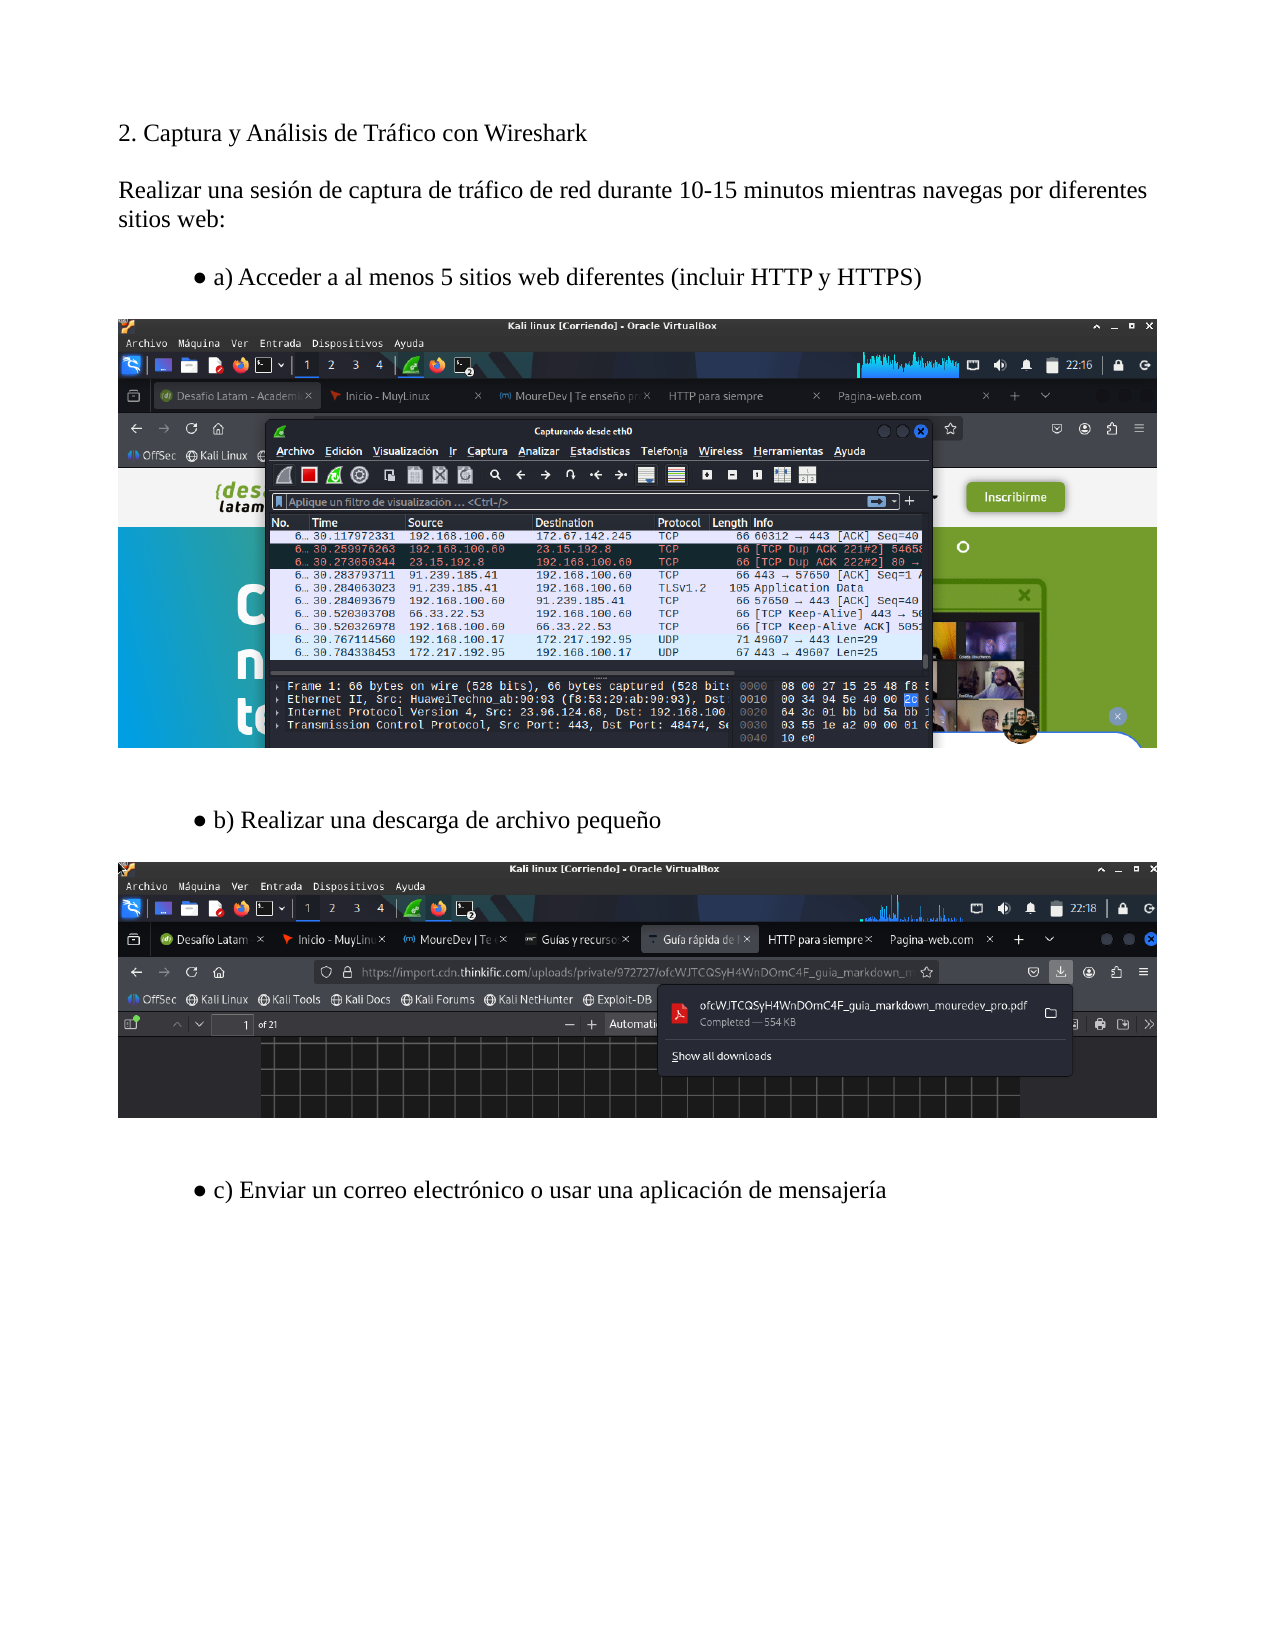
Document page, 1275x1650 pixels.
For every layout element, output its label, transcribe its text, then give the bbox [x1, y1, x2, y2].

picture [118, 862, 1157, 1118]
text ● c) Enviar un correo electrónico o usar una aplicación de mensajería [118, 1175, 1157, 1204]
picture [118, 319, 1157, 748]
text ● a) Acceder a al menos 5 sitios web diferentes (incluir HTTP y HTTPS) [118, 262, 1157, 291]
text 2. Captura y Análisis de Tráfico con Wireshark [118, 118, 1157, 147]
text ● b) Realizar una descarga de archivo pequeño [118, 805, 1157, 834]
text Realizar una sesión de captura de tráfico de red durante 10-15 minutos mientras navegas por diferentes sitios web: [118, 176, 1157, 233]
